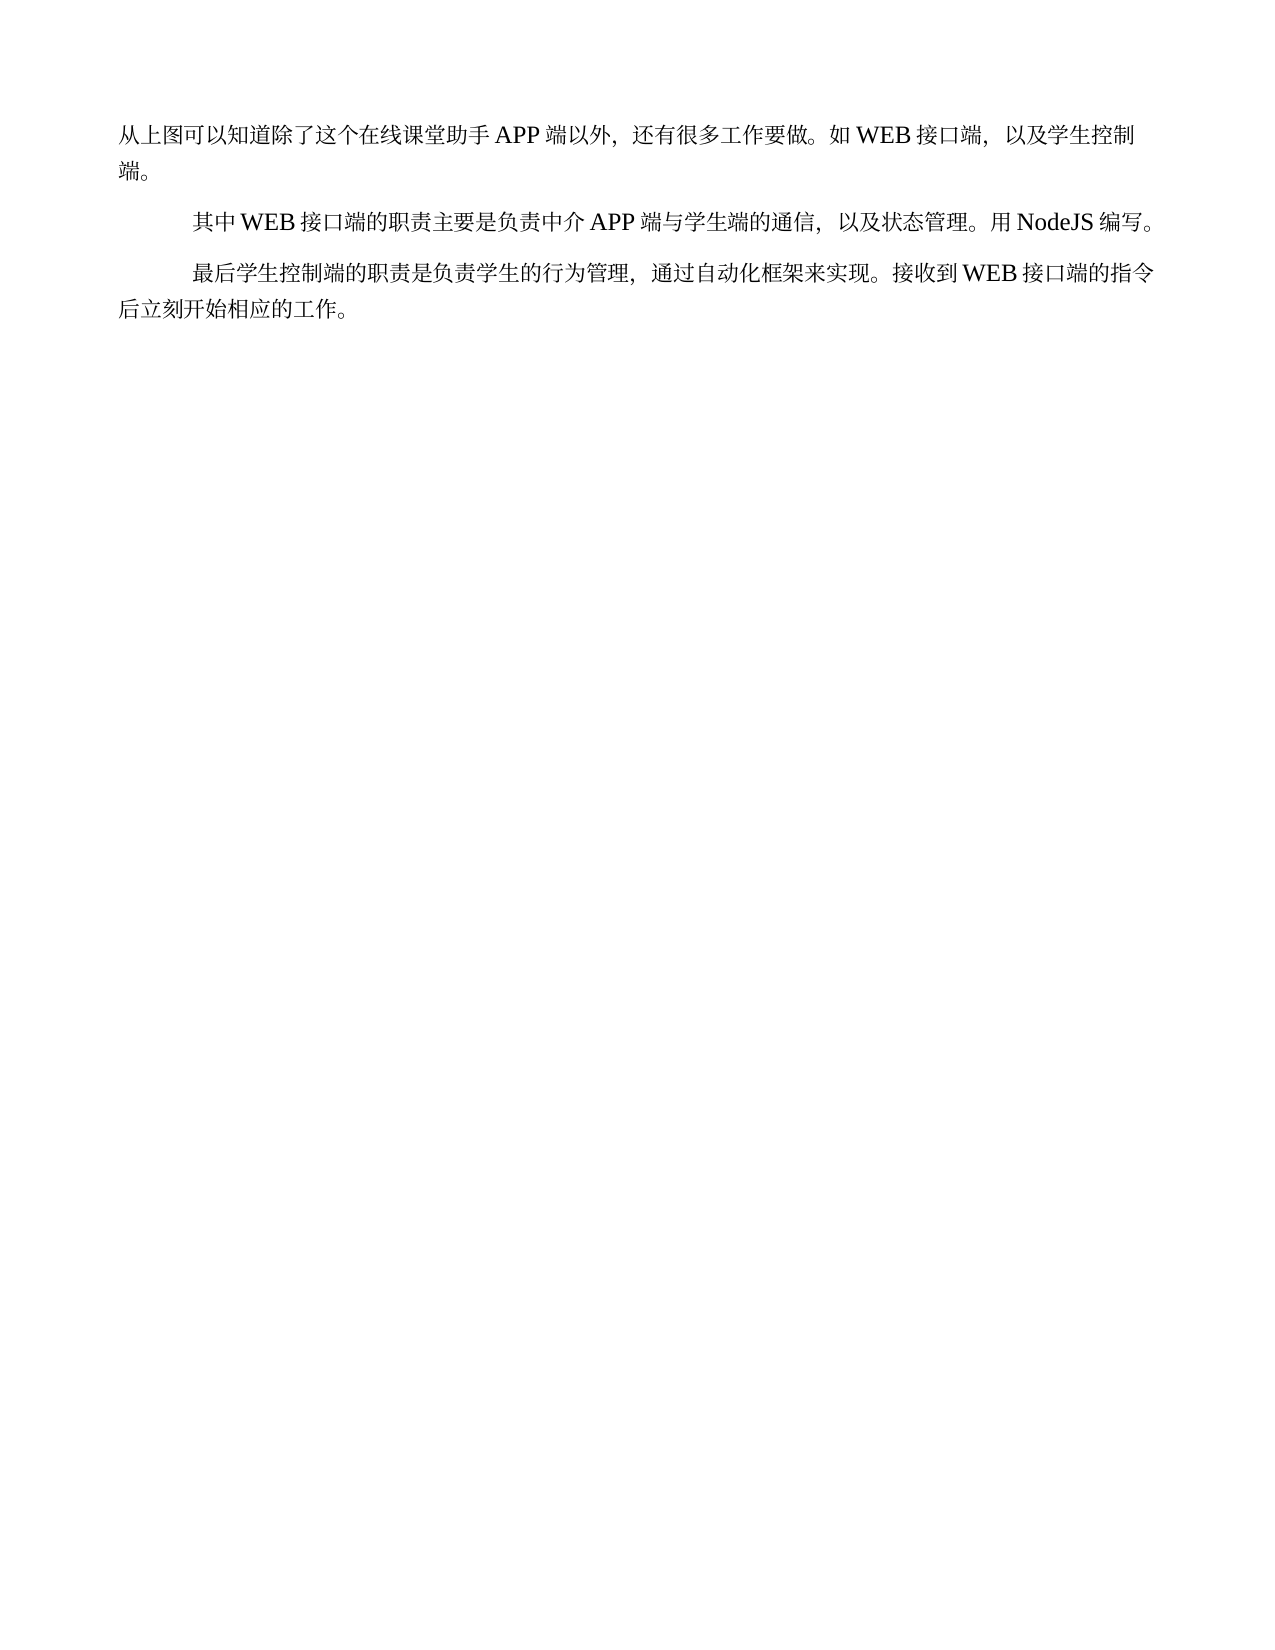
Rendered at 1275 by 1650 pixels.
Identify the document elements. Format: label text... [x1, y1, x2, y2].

text 从上图可以知道除了这个在线课堂助手APP端以外，还有很多工作要做。如WEB接口端，以及学生控制端。 [118, 118, 1157, 186]
text 其中WEB接口端的职责主要是负责中介APP端与学生端的通信，以及状态管理。用NodeJS编写。 [118, 205, 1157, 236]
text 最后学生控制端的职责是负责学生的行为管理，通过自动化框架来实现。接收到WEB接口端的指令后立刻开始相应的工作。 [118, 256, 1157, 323]
